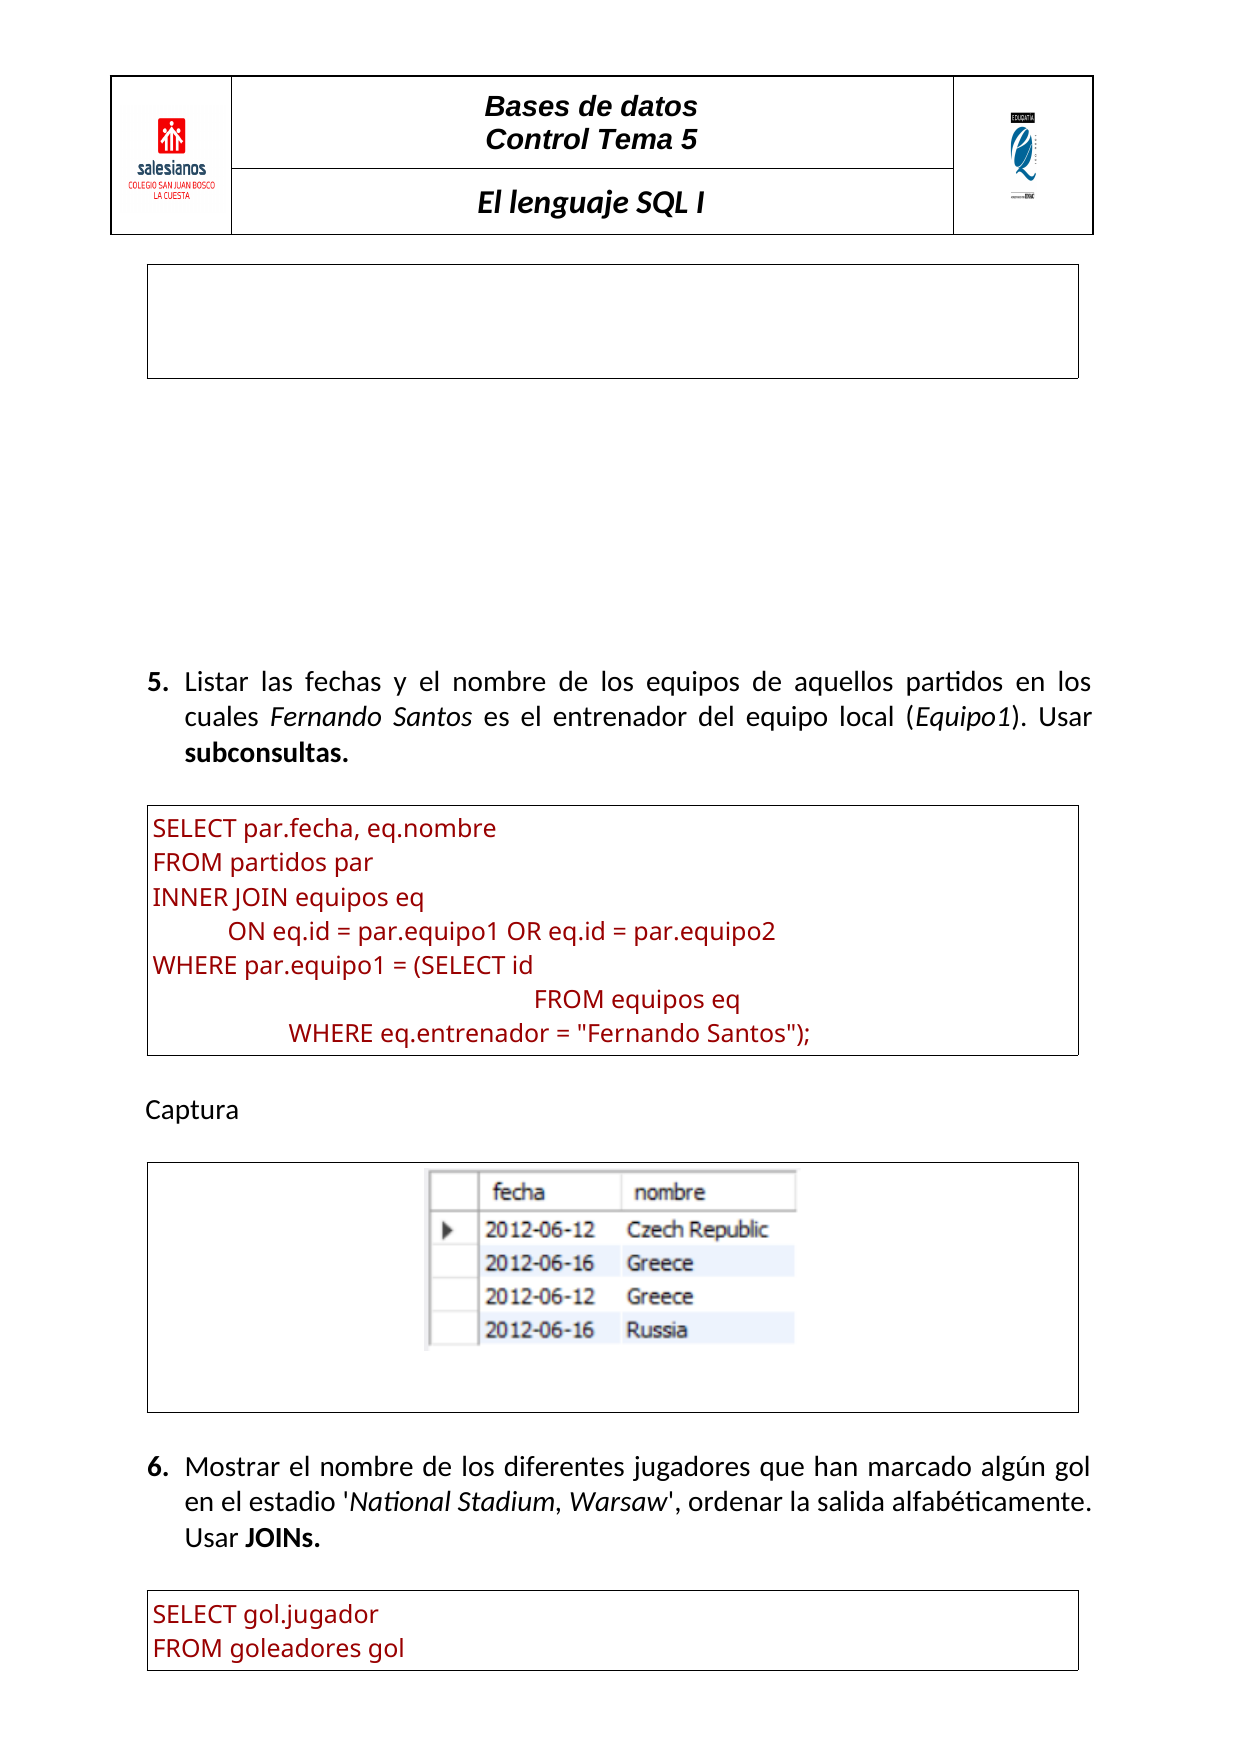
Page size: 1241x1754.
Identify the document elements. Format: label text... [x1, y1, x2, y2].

table_header SELECT gol.jugador FROM goleadores gol [148, 1591, 1078, 1670]
picture [119, 105, 227, 213]
picture [1010, 112, 1037, 199]
table_header SELECT par.fecha, eq.nombre FROM partidos par INNER JOIN equipos eq ON eq.id = par.equipo1 OR eq.id = par.equipo2 WHERE par.equipo1 = (SELECT id FROM equipos eq WHERE eq.entrenador = "Fernando Santos"); [148, 806, 1078, 1055]
table_header [148, 1163, 1078, 1412]
picture [424, 1168, 801, 1351]
list Mostrar el nombre de los diferentes jugadores que han marcado algún gol en el estadio 'National Stadium, Warsaw', ordenar la salida alfabéticamente. Usar JOINs. [147, 1448, 1093, 1555]
table_header [148, 265, 1078, 378]
list Listar las fechas y el nombre de los equipos de aquellos partidos en los cuales Fernando Santos es el entrenador del equipo local (Equipo1). Usar subconsultas. [147, 663, 1093, 769]
text Captura [145, 1091, 1093, 1127]
